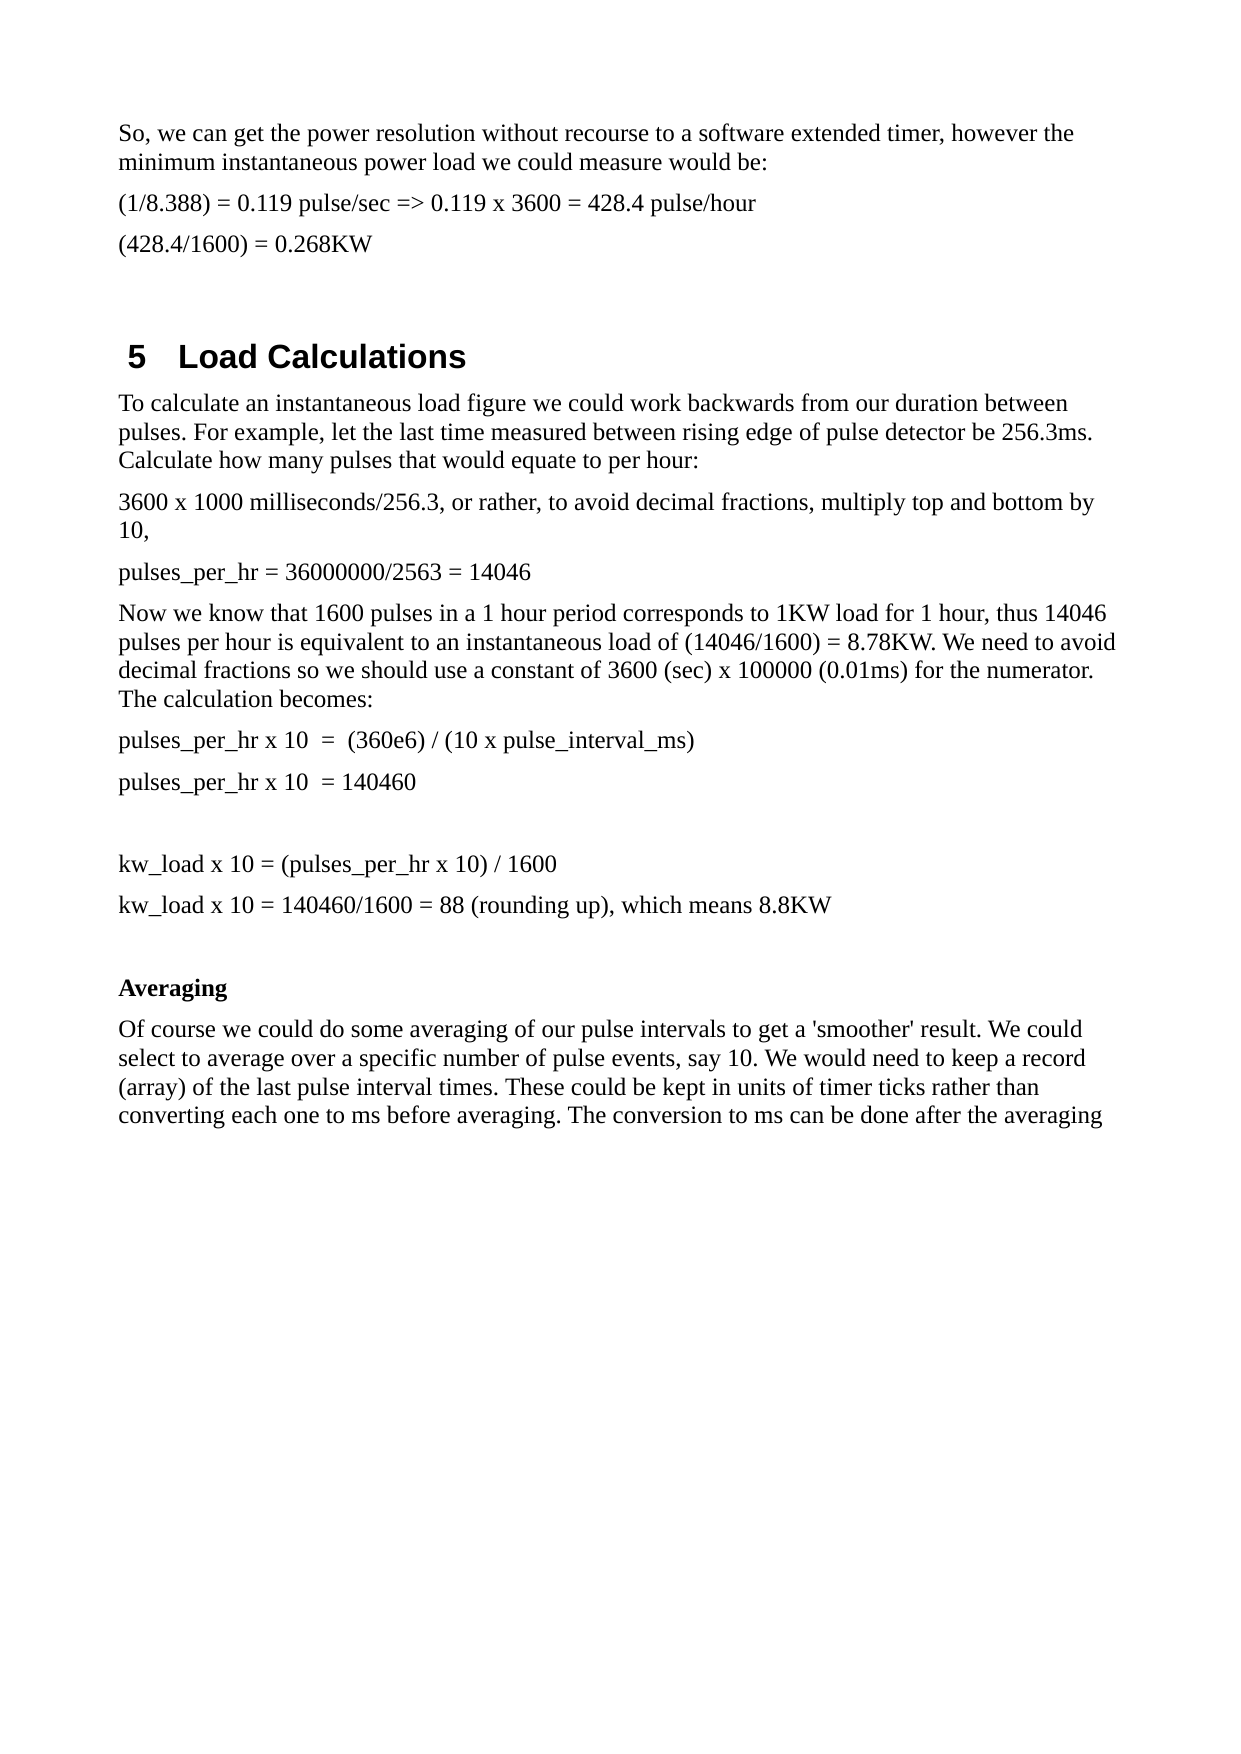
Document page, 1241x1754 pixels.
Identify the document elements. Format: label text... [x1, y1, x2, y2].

text kw_load x 10 = 140460/1600 = 88 (rounding up), which means 8.8KW [118, 891, 1122, 919]
text pulses_per_hr = 36000000/2563 = 14046 [118, 557, 1122, 586]
text pulses_per_hr x 10 = 140460 [118, 767, 1122, 796]
text Averaging [118, 973, 1122, 1002]
text pulses_per_hr x 10 = (360e6) / (10 x pulse_interval_ms) [118, 726, 1122, 754]
subtitle Load Calculations [118, 337, 1122, 376]
text To calculate an instantaneous load figure we could work backwards from our duration between pulses. For example, let the last time measured between rising edge of pulse detector be 256.3ms. Calculate how many pulses that would equate to per hour: [118, 388, 1122, 474]
text (428.4/1600) = 0.268KW [118, 229, 1122, 258]
text Now we know that 1600 pulses in a 1 hour period corresponds to 1KW load for 1 hour, thus 14046 pulses per hour is equivalent to an instantaneous load of (14046/1600) = 8.78KW. We need to avoid decimal fractions so we should use a constant of 3600 (sec) x 100000 (0.01ms) for the numerator. The calculation becomes: [118, 598, 1122, 713]
text Of course we could do some averaging of our pulse intervals to get a 'smoother' result. We could select to average over a specific number of pulse events, say 10. We would need to keep a record (array) of the last pulse interval times. These could be kept in units of timer ticks rather than converting each one to ms before averaging. The conversion to ms can be done after the averaging [118, 1014, 1122, 1129]
text So, we can get the power resolution without recourse to a software extended timer, however the minimum instantaneous power load we could measure would be: [118, 118, 1122, 176]
text 3600 x 1000 milliseconds/256.3, or rather, to avoid decimal fractions, multiply top and bottom by 10, [118, 487, 1122, 544]
text (1/8.388) = 0.119 pulse/sec => 0.119 x 3600 = 428.4 pulse/hour [118, 188, 1122, 217]
text kw_load x 10 = (pulses_per_hr x 10) / 1600 [118, 849, 1122, 878]
